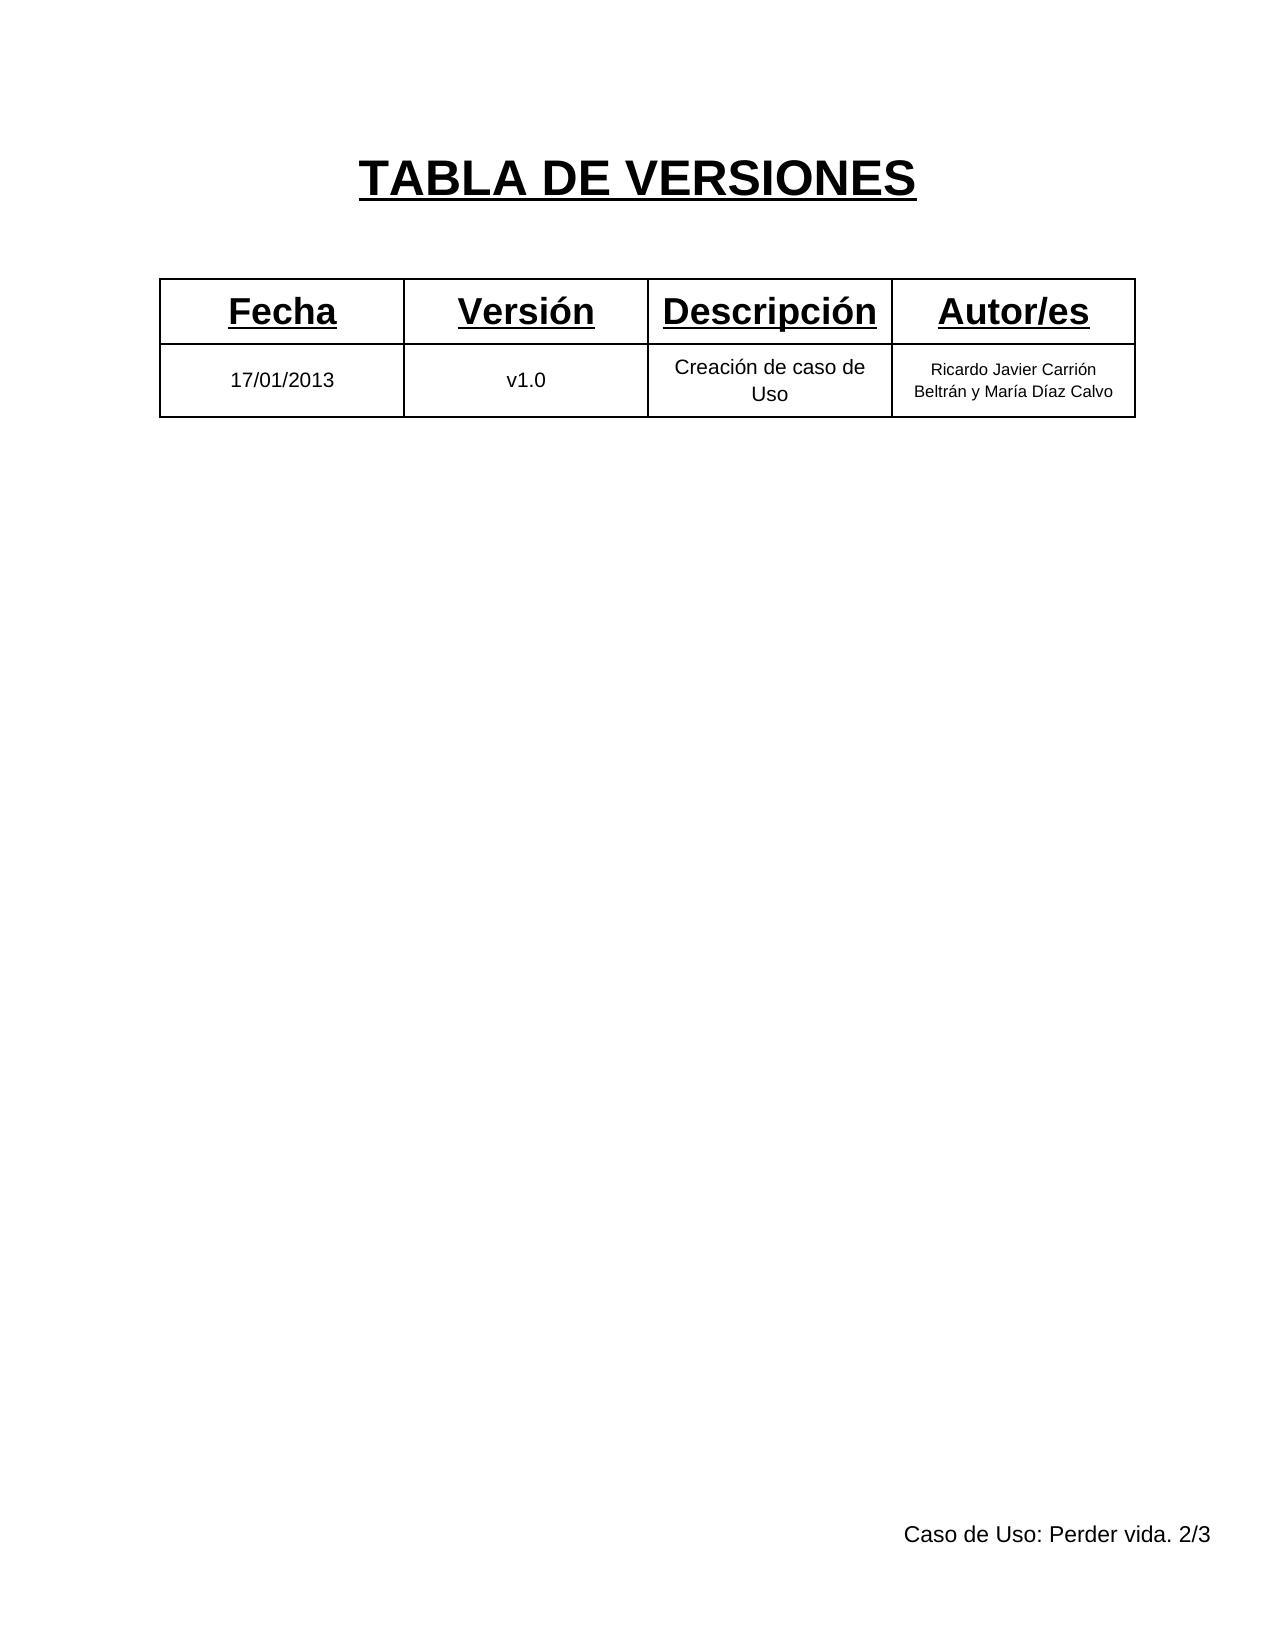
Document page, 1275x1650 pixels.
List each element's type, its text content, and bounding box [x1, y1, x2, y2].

table_cell Creación de caso de Uso [649, 345, 891, 416]
table_cell 17/01/2013 [161, 345, 403, 416]
table_header Autor/es [893, 280, 1134, 343]
table_cell Ricardo Javier Carrión Beltrán y María Díaz Calvo [893, 345, 1134, 416]
text TABLA DE VERSIONES [150, 150, 1125, 206]
table_header Versión [405, 280, 647, 343]
table_header Fecha [161, 280, 403, 343]
table_header Descripción [649, 280, 891, 343]
table_cell v1.0 [405, 345, 647, 416]
